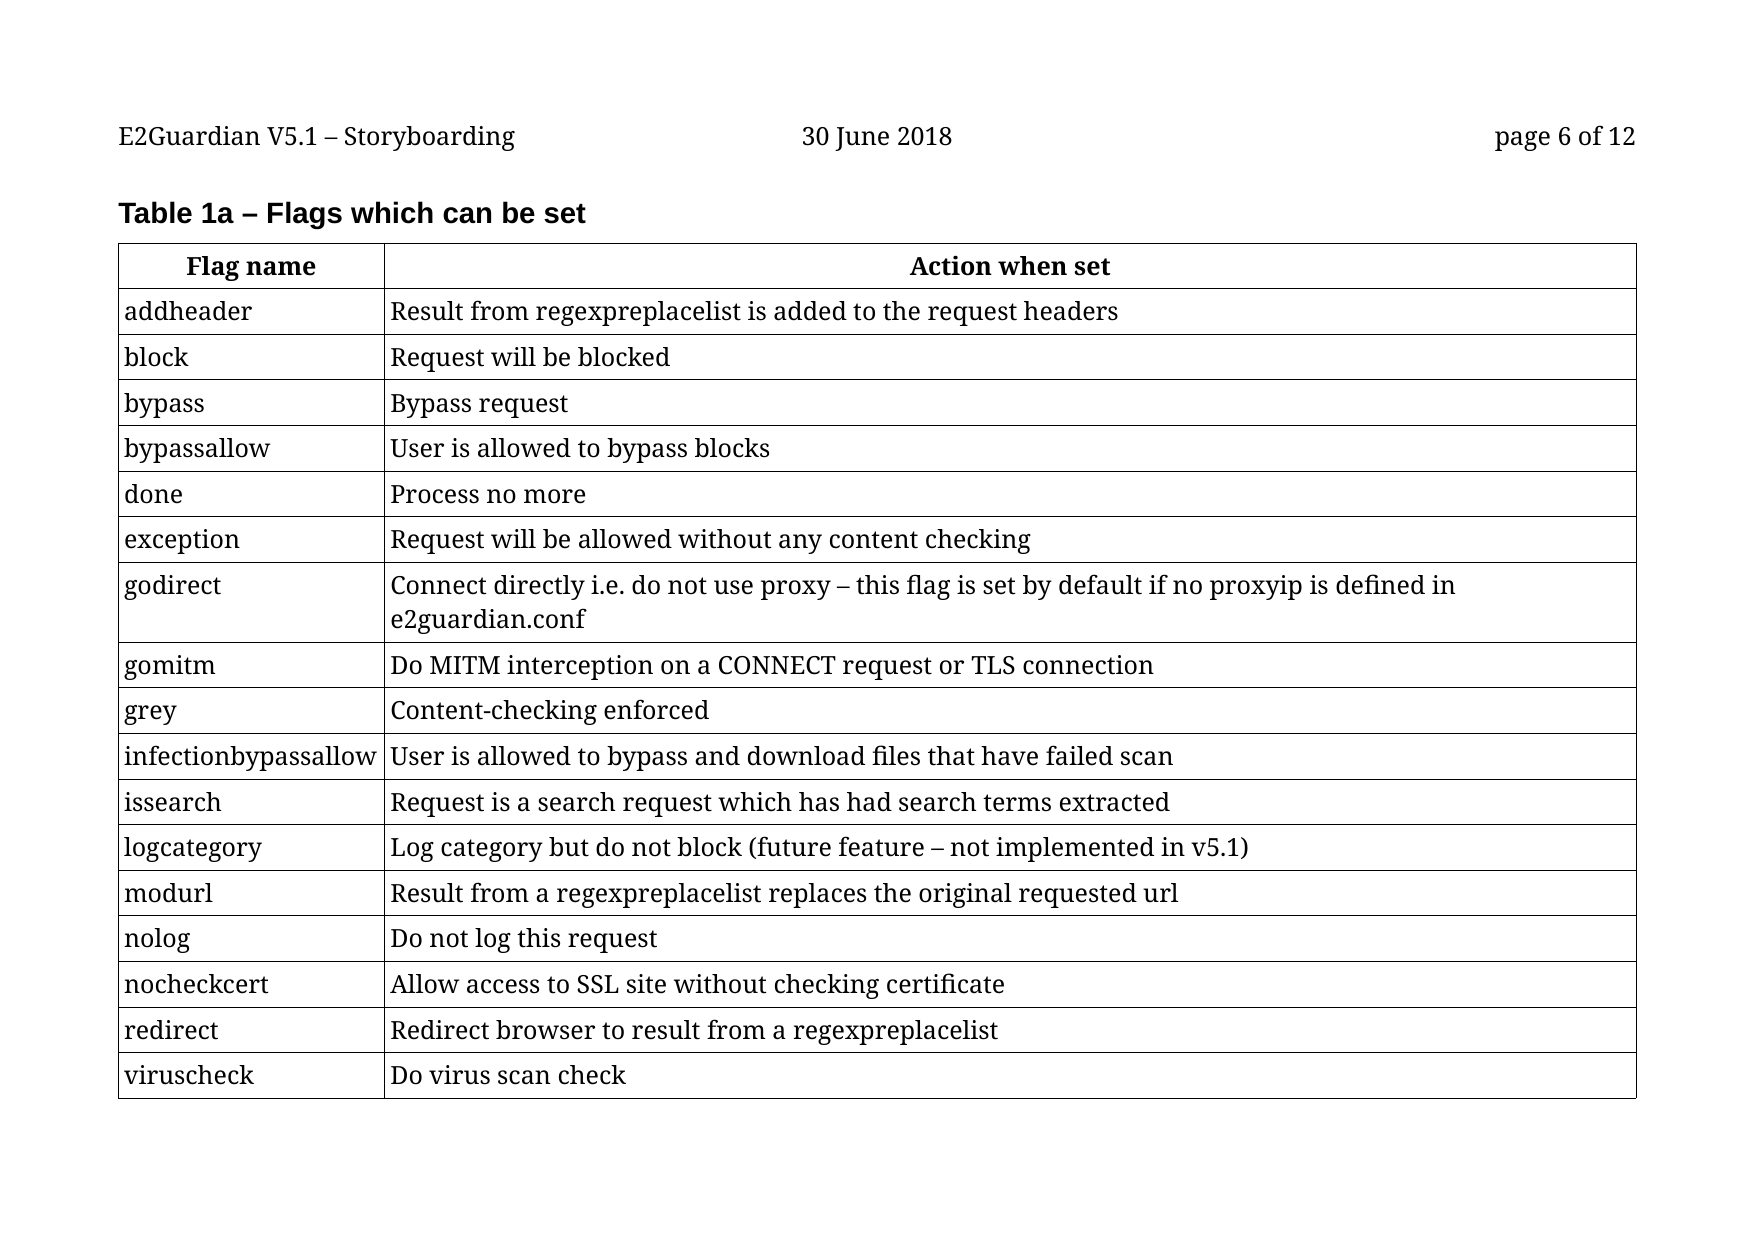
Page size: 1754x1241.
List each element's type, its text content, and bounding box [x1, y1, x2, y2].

table_cell Result from a regexpreplacelist replaces the original requested url [385, 871, 1636, 915]
table_cell Process no more [385, 472, 1636, 516]
table_cell exception [119, 517, 384, 562]
table_cell modurl [119, 871, 384, 915]
table_cell block [119, 335, 384, 379]
table_cell infectionbypassallow [119, 734, 384, 778]
table_cell nocheckcert [119, 962, 384, 1007]
table_cell Request will be allowed without any content checking [385, 517, 1636, 562]
table_cell godirect [119, 563, 384, 642]
table_cell User is allowed to bypass and download files that have failed scan [385, 734, 1636, 778]
table_cell Result from regexpreplacelist is added to the request headers [385, 289, 1636, 334]
table_header Flag name [119, 244, 384, 288]
table_cell gomitm [119, 643, 384, 687]
table_cell Do not log this request [385, 916, 1636, 961]
table_cell Do virus scan check [385, 1053, 1636, 1098]
table_cell Log category but do not block (future feature – not implemented in v5.1) [385, 825, 1636, 870]
table_cell viruscheck [119, 1053, 384, 1098]
table_cell redirect [119, 1008, 384, 1052]
table_cell grey [119, 688, 384, 733]
table_cell User is allowed to bypass blocks [385, 426, 1636, 471]
table_cell Request will be blocked [385, 335, 1636, 379]
table_cell nolog [119, 916, 384, 961]
table_cell issearch [119, 780, 384, 824]
table_cell Content-checking enforced [385, 688, 1636, 733]
table_cell bypassallow [119, 426, 384, 471]
table_cell Bypass request [385, 380, 1636, 425]
table_cell done [119, 472, 384, 516]
table_cell bypass [119, 380, 384, 425]
table_header Action when set [385, 244, 1636, 288]
table_cell Request is a search request which has had search terms extracted [385, 780, 1636, 824]
table_cell Allow access to SSL site without checking certificate [385, 962, 1636, 1007]
table_cell Do MITM interception on a CONNECT request or TLS connection [385, 643, 1636, 687]
table_cell Redirect browser to result from a regexpreplacelist [385, 1008, 1636, 1052]
table_cell Connect directly i.e. do not use proxy – this flag is set by default if no proxyip is defined in e2guardian.conf [385, 563, 1636, 642]
table_cell addheader [119, 289, 384, 334]
table_cell logcategory [119, 825, 384, 870]
subtitle Table 1a – Flags which can be set [118, 196, 1636, 230]
